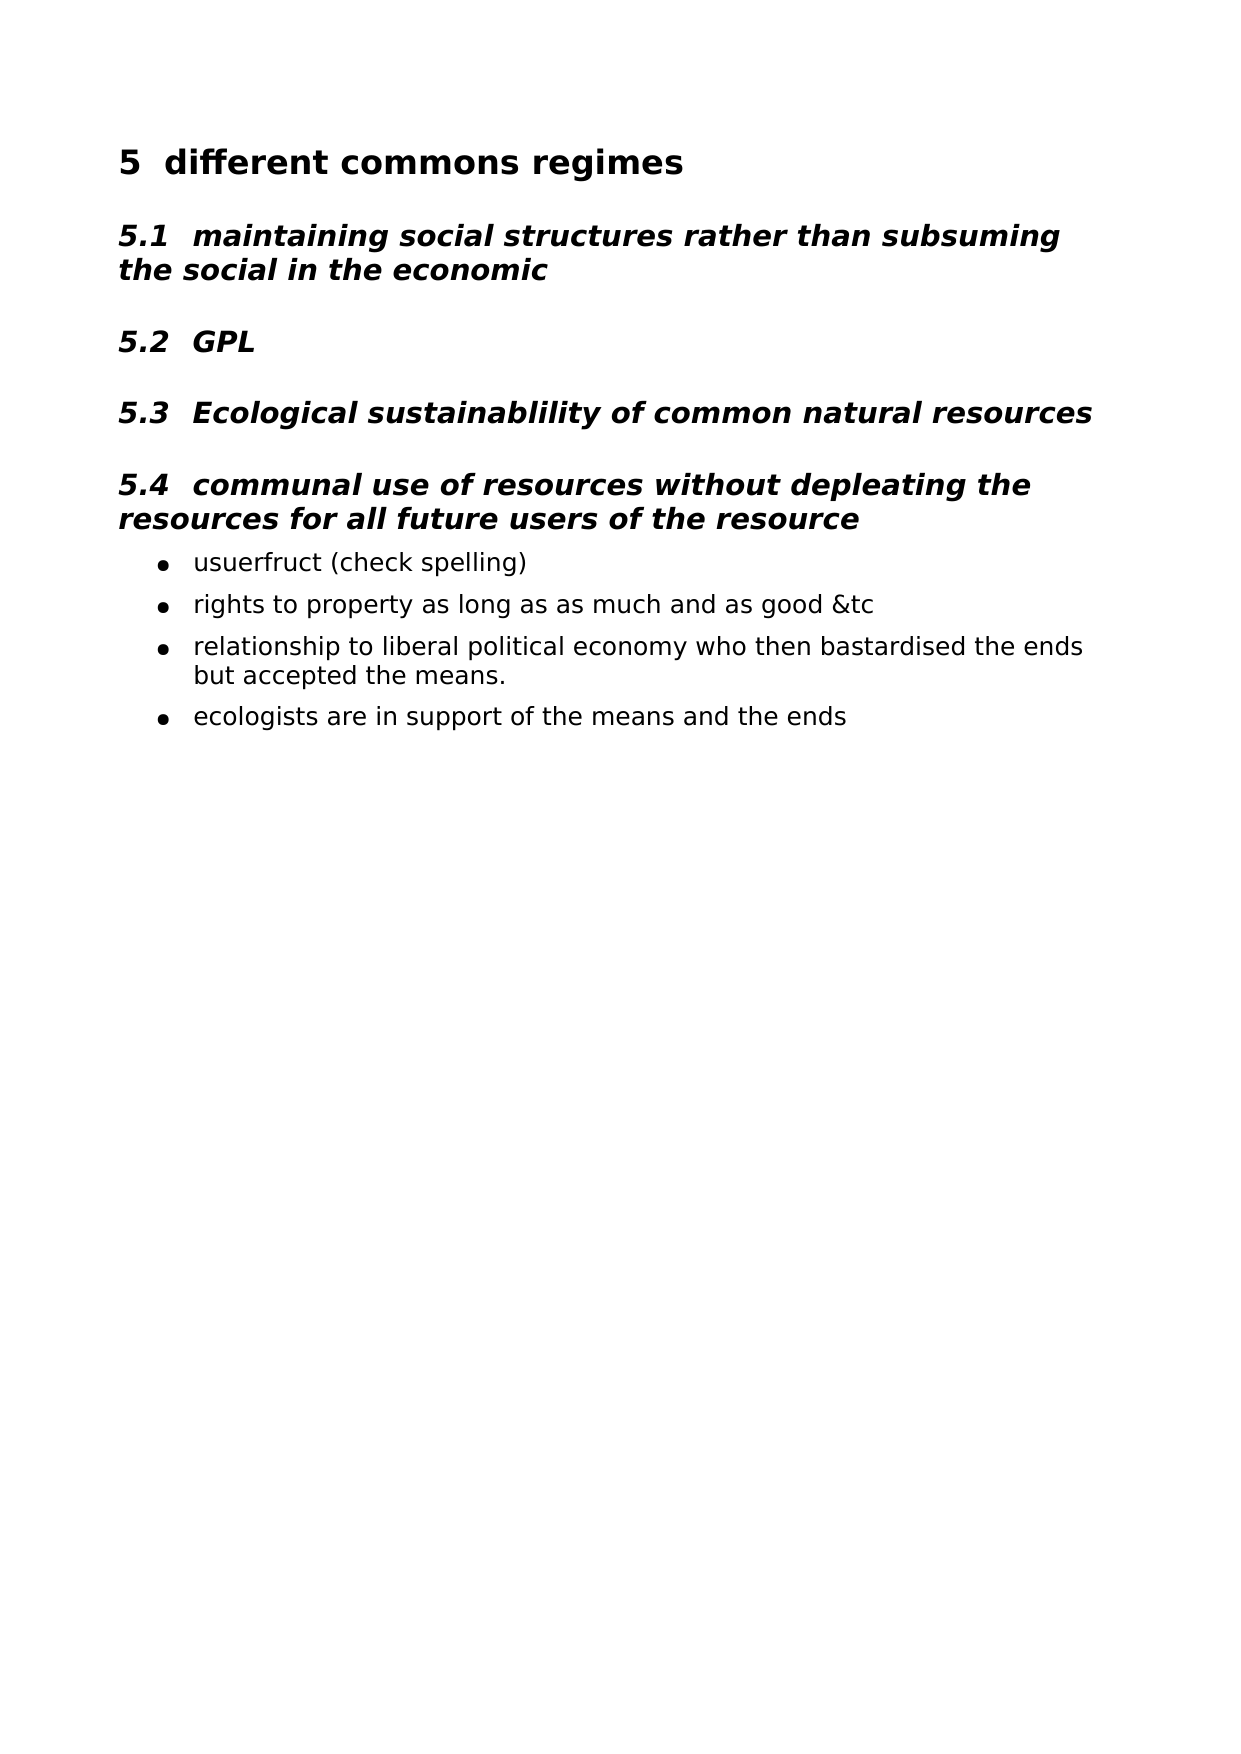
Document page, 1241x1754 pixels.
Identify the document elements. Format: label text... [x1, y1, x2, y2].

list relationship to liberal political economy who then bastardised the ends but accepted the means. [156, 632, 1122, 690]
list usuerfruct (check spelling) [156, 548, 1122, 578]
subtitle GPL [118, 325, 1122, 359]
subtitle maintaining social structures rather than subsuming the social in the economic [118, 220, 1122, 288]
subtitle different commons regimes [118, 143, 1122, 182]
subtitle Ecological sustainablility of common natural resources [118, 397, 1122, 431]
list ecologists are in support of the means and the ends [156, 703, 1122, 732]
list rights to property as long as as much and as good &tc [156, 590, 1122, 619]
subtitle communal use of resources without depleating the resources for all future users of the resource [118, 468, 1122, 536]
